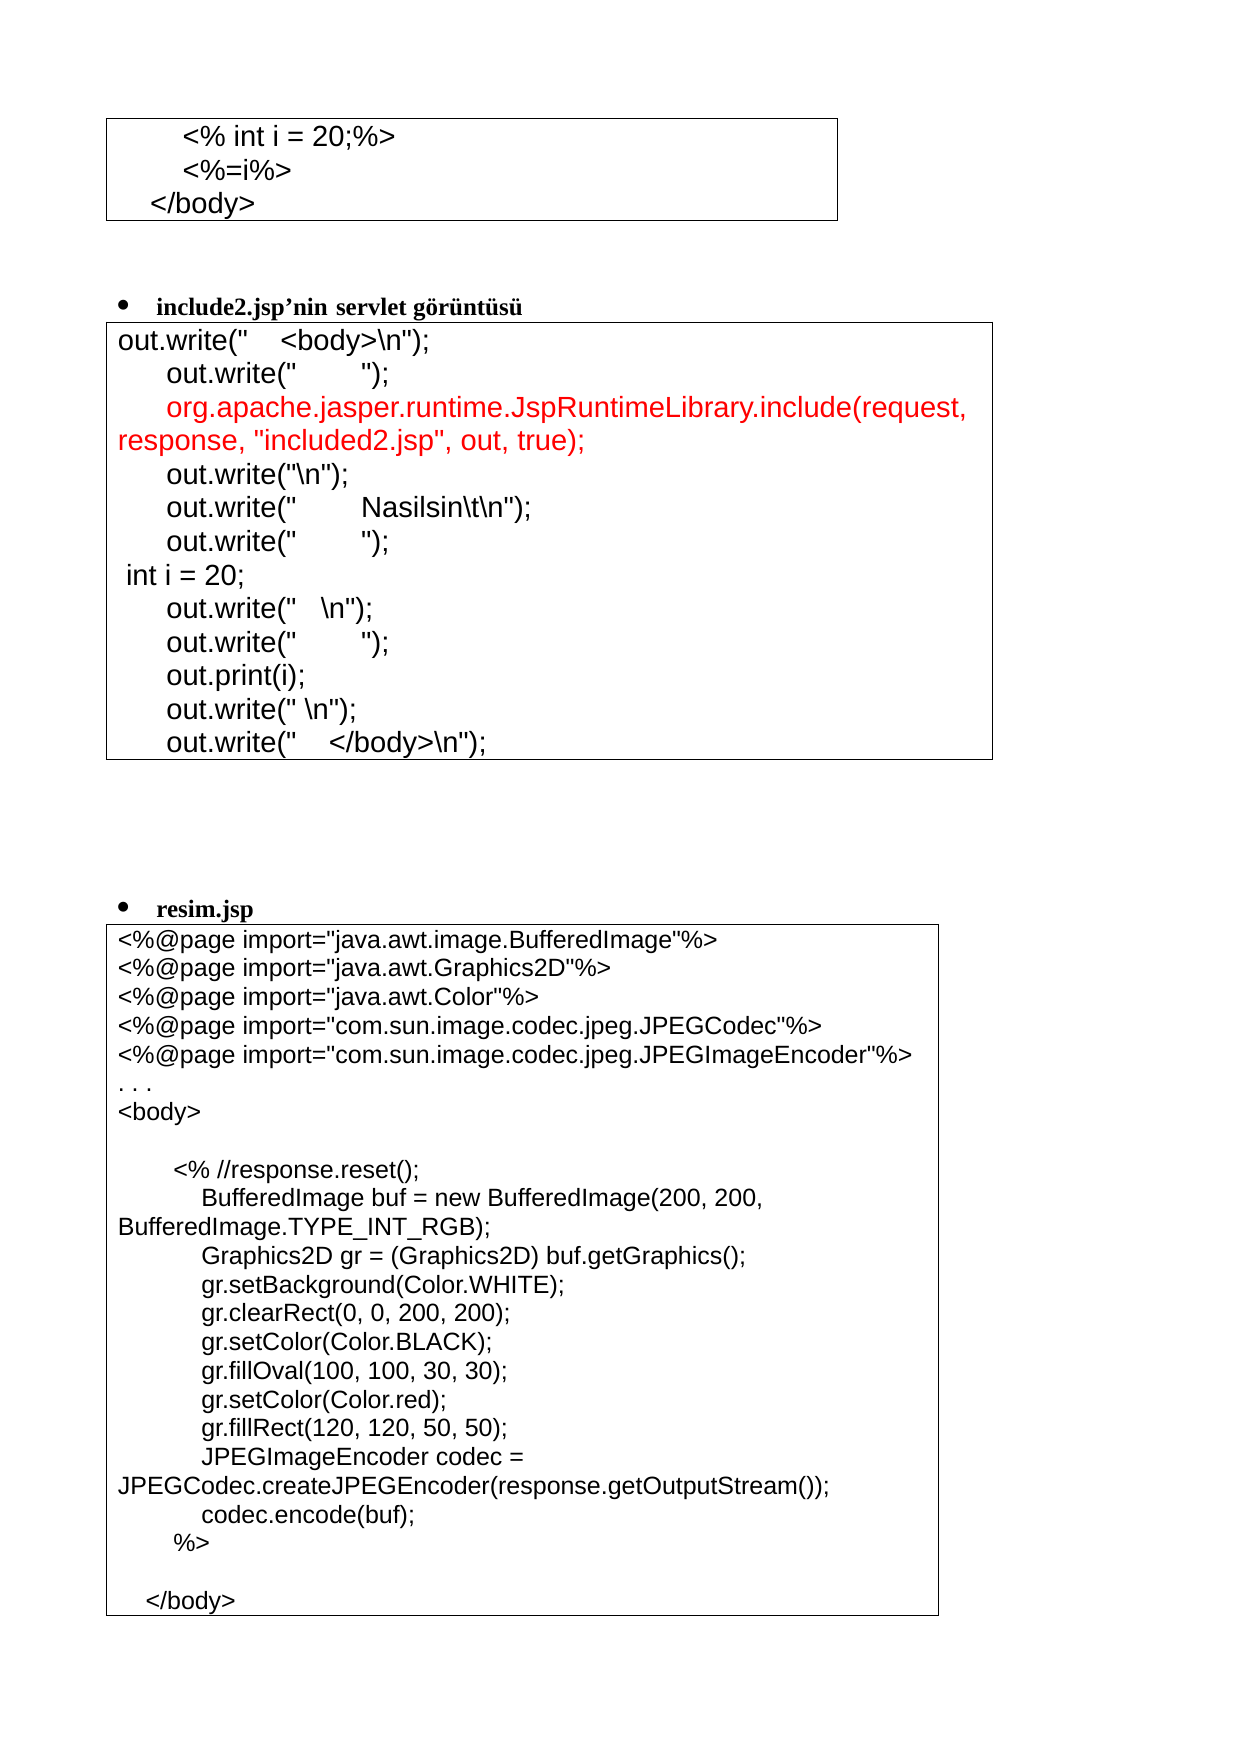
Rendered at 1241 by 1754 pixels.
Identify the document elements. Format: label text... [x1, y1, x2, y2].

table_header <%@page import="java.awt.image.BufferedImage"%> <%@page import="java.awt.Graphics2D"%> <%@page import="java.awt.Color"%> <%@page import="com.sun.image.codec.jpeg.JPEGCodec"%> <%@page import="com.sun.image.codec.jpeg.JPEGImageEncoder"%> . . . <body> <% //response.reset(); BufferedImage buf = new BufferedImage(200, 200, BufferedImage.TYPE_INT_RGB); Graphics2D gr = (Graphics2D) buf.getGraphics(); gr.setBackground(Color.WHITE); gr.clearRect(0, 0, 200, 200); gr.setColor(Color.BLACK); gr.fillOval(100, 100, 30, 30); gr.setColor(Color.red); gr.fillRect(120, 120, 50, 50); JPEGImageEncoder codec = JPEGCodec.createJPEGEncoder(response.getOutputStream()); codec.encode(buf); %> </body> [107, 925, 938, 1615]
table_header out.write(" <body>\n"); out.write(" "); org.apache.jasper.runtime.JspRuntimeLibrary.include(request, response, "included2.jsp", out, true); out.write("\n"); out.write(" Nasilsin\t\n"); out.write(" "); int i = 20; out.write(" \n"); out.write(" "); out.print(i); out.write(" \n"); out.write(" </body>\n"); [107, 323, 992, 759]
list include2.jsp’nin servlet görüntüsü [118, 288, 1122, 322]
list resim.jsp [118, 894, 1122, 924]
table_header <% int i = 20;%> <%=i%> </body> [107, 119, 837, 220]
